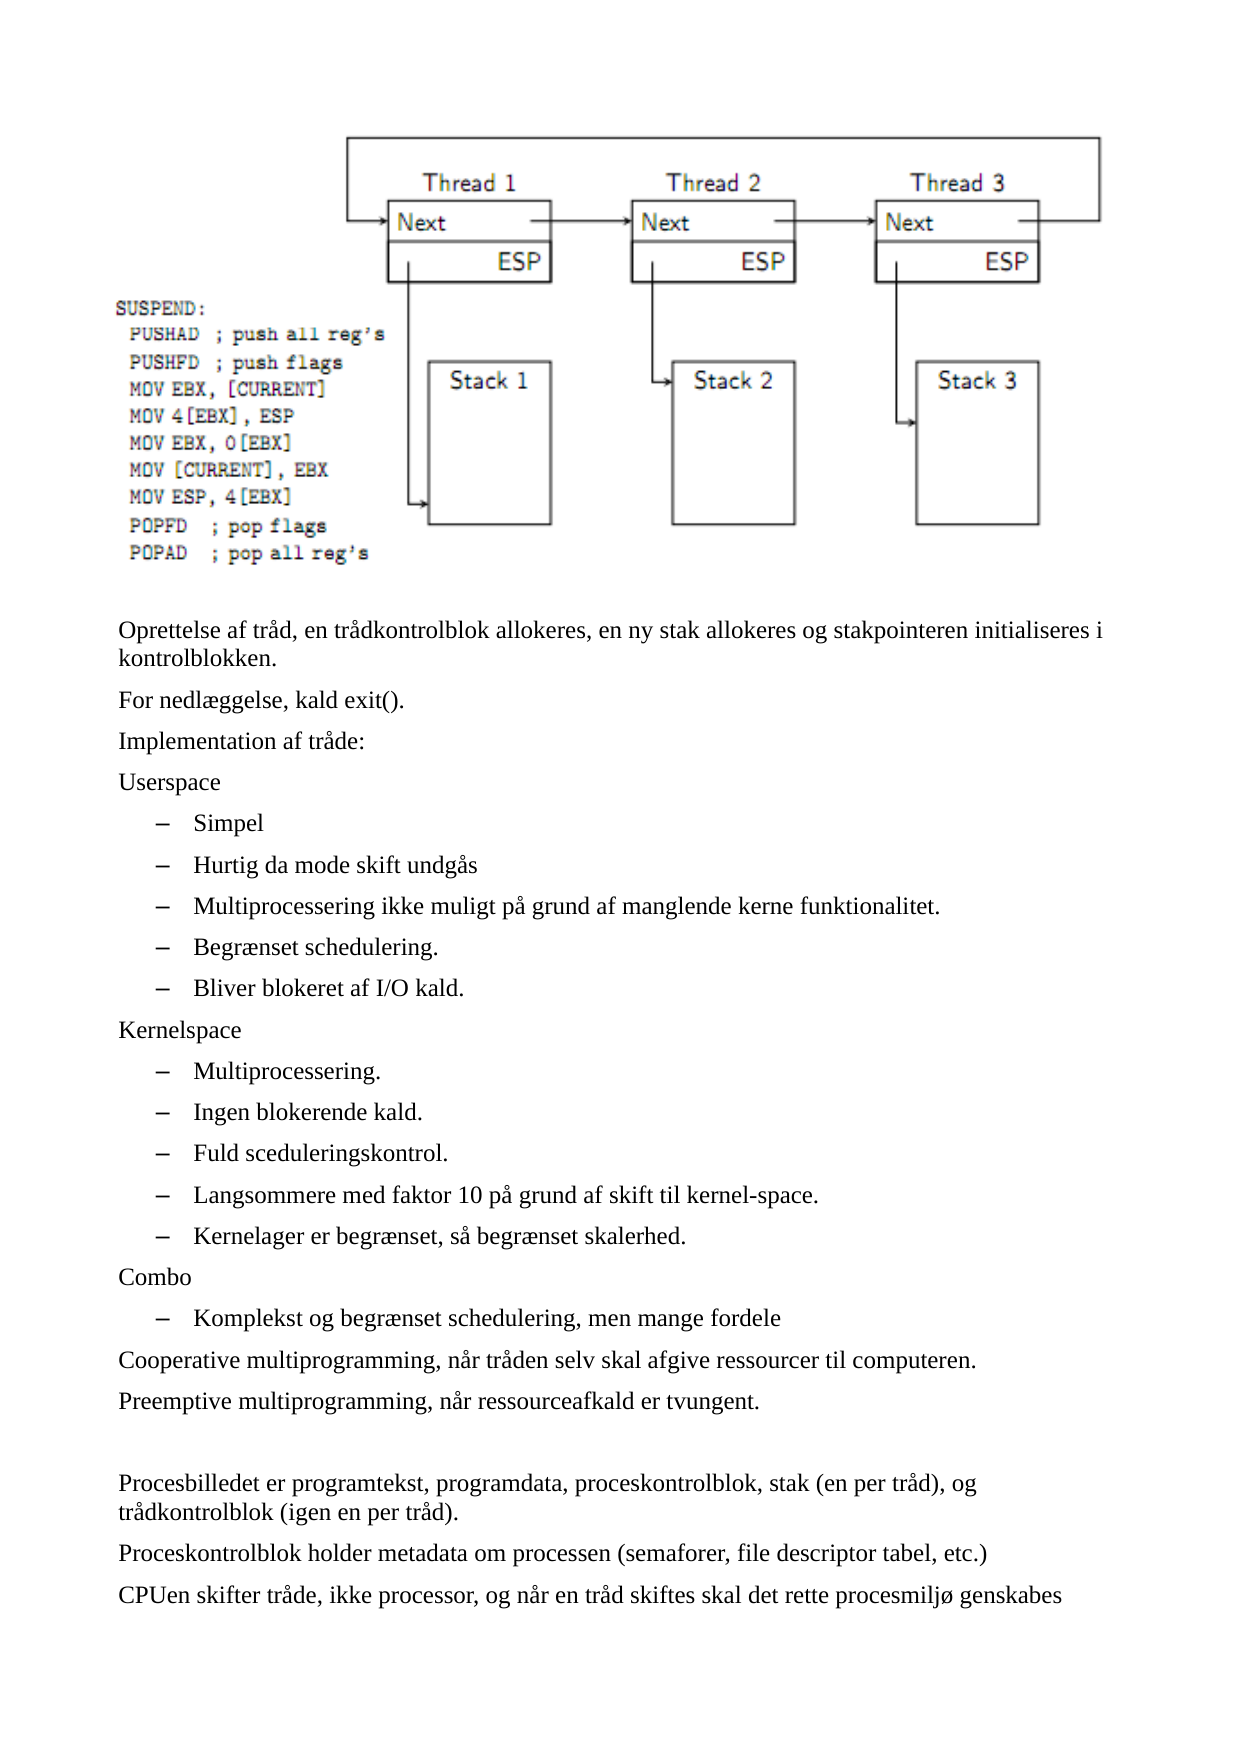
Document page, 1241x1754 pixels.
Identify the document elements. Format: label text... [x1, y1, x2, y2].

text For nedlæggelse, kald exit(). [118, 685, 1122, 713]
list Komplekst og begrænset schedulering, men mange fordele [156, 1303, 1122, 1332]
list Fuld sceduleringskontrol. [156, 1138, 1122, 1167]
list Bliver blokeret af I/O kald. [156, 973, 1122, 1002]
text CPUen skifter tråde, ikke processor, og når en tråd skiftes skal det rette procesmiljø genskabes [118, 1580, 1122, 1608]
text Cooperative multiprogramming, når tråden selv skal afgive ressourcer til computeren. [118, 1345, 1122, 1373]
list Multiprocessering. [156, 1056, 1122, 1085]
list Hurtig da mode skift undgås [156, 850, 1122, 878]
picture [108, 125, 1113, 574]
list Simpel [156, 808, 1122, 837]
list Langsommere med faktor 10 på grund af skift til kernel-space. [156, 1180, 1122, 1208]
list Ingen blokerende kald. [156, 1097, 1122, 1126]
text Preemptive multiprogramming, når ressourceafkald er tvungent. [118, 1386, 1122, 1415]
text Kernelspace [118, 1015, 1122, 1043]
text Combo [118, 1262, 1122, 1291]
list Kernelager er begrænset, så begrænset skalerhed. [156, 1221, 1122, 1250]
text Implementation af tråde: [118, 726, 1122, 755]
text Procesbilledet er programtekst, programdata, proceskontrolblok, stak (en per tråd), og trådkontrolblok (igen en per tråd). [118, 1468, 1122, 1526]
list Multiprocessering ikke muligt på grund af manglende kerne funktionalitet. [156, 891, 1122, 920]
text Userspace [118, 767, 1122, 796]
list Begrænset schedulering. [156, 932, 1122, 961]
text Proceskontrolblok holder metadata om processen (semaforer, file descriptor tabel, etc.) [118, 1538, 1122, 1567]
text Oprettelse af tråd, en trådkontrolblok allokeres, en ny stak allokeres og stakpointeren initialiseres i kontrolblokken. [118, 615, 1122, 672]
